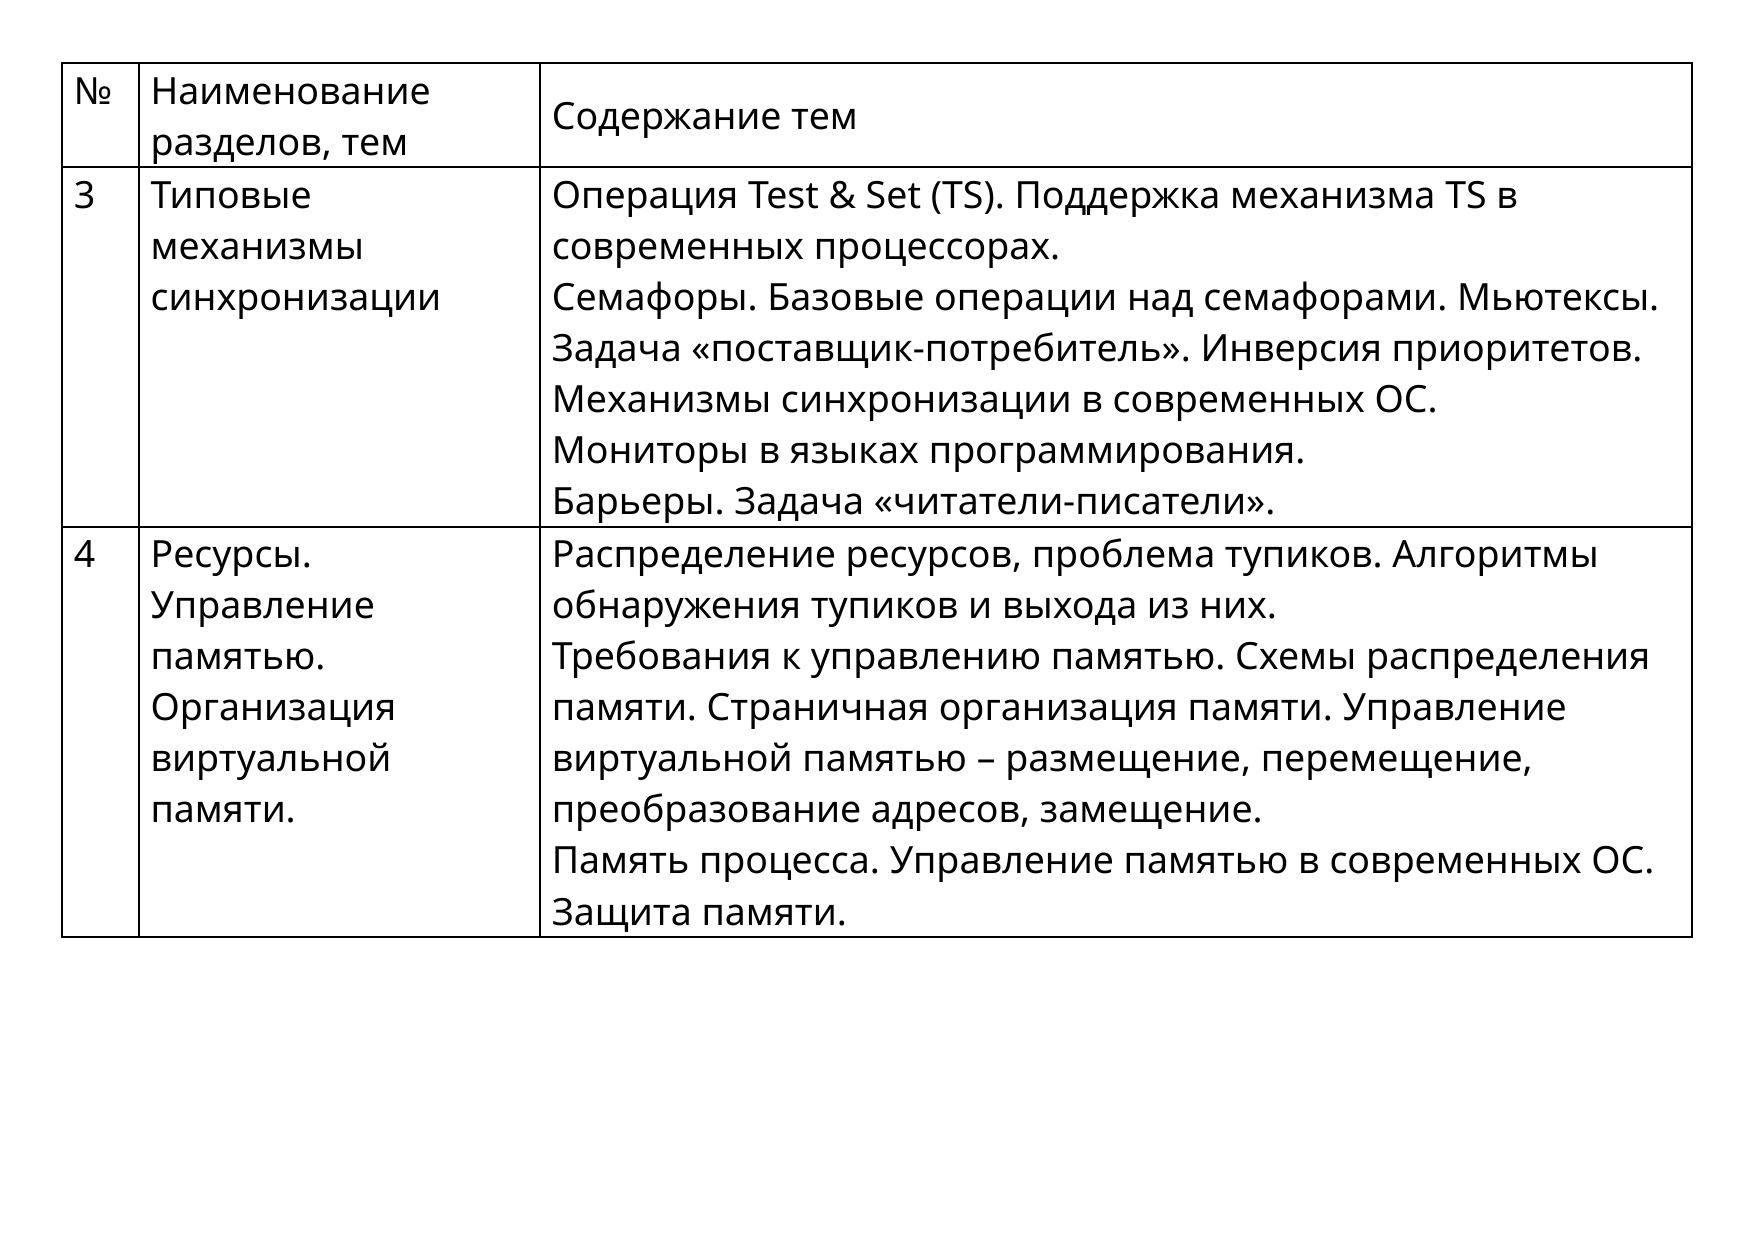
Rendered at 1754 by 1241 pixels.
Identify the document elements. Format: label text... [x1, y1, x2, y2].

table_header № [63, 64, 138, 166]
table_header Наименование разделов, тем [140, 64, 539, 166]
table_cell Распределение ресурсов, проблема тупиков. Алгоритмы обнаружения тупиков и выхода из них. Требования к управлению памятью. Схемы распределения памяти. Страничная организация памяти. Управление виртуальной памятью – размещение, перемещение, преобразование адресов, замещение. Память процесса. Управление памятью в современных ОС. Защита памяти. [541, 528, 1691, 936]
table_cell Типовые механизмы синхронизации [140, 168, 539, 526]
table_cell Операция Test & Set (TS). Поддержка механизма TS в современных процессорах. Семафоры. Базовые операции над семафорами. Мьютексы. Задача «поставщик-потребитель». Инверсия приоритетов. Механизмы синхронизации в современных ОС. Мониторы в языках программирования. Барьеры. Задача «читатели-писатели». [541, 168, 1691, 526]
table_header Содержание тем [541, 64, 1691, 166]
table_cell Ресурсы. Управление памятью. Организация виртуальной памяти. [140, 528, 539, 936]
table_cell 4 [63, 528, 138, 936]
table_cell 3 [63, 168, 138, 526]
